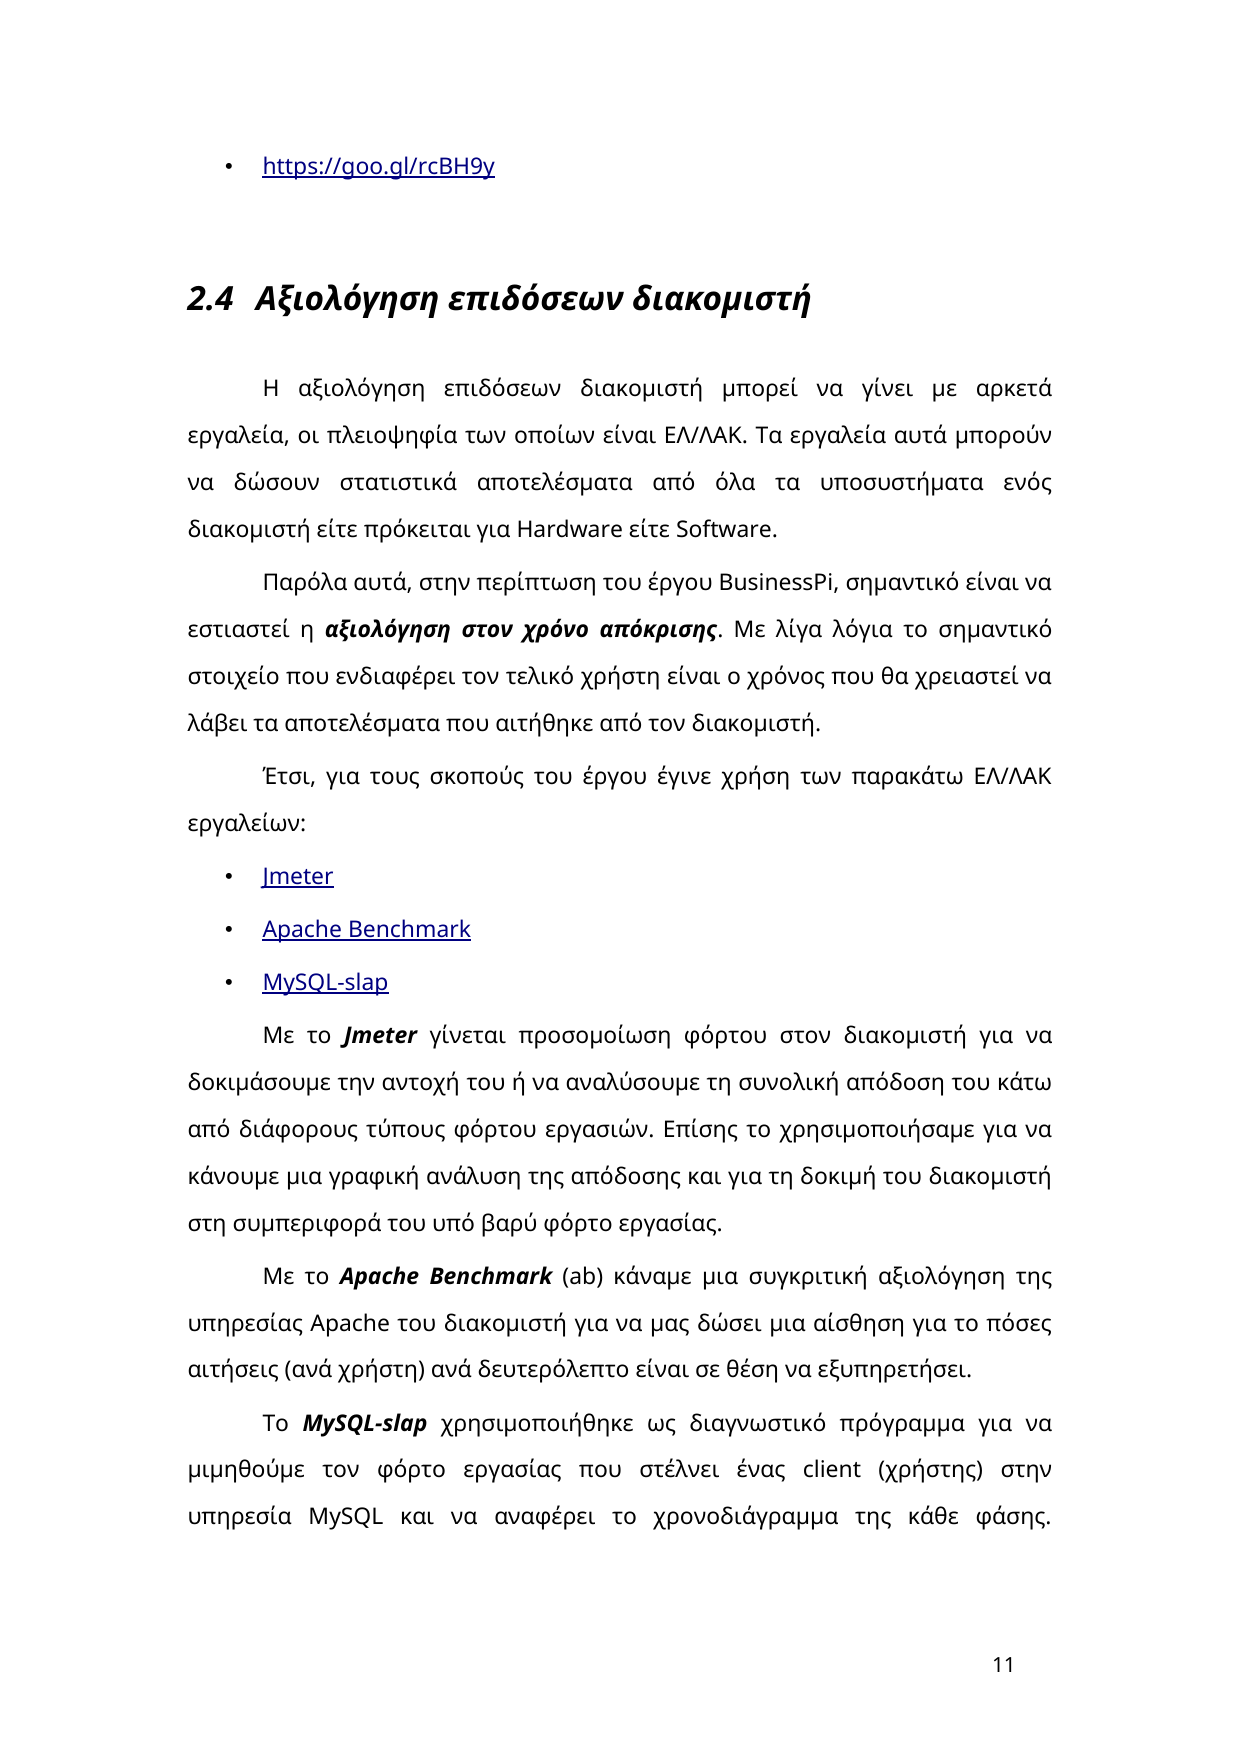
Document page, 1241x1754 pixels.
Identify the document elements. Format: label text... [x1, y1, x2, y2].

text Με το Apache Benchmark (ab) κάναμε μια συγκριτική αξιολόγηση της υπηρεσίας Apache του διακομιστή για να μας δώσει μια αίσθηση για το πόσες αιτήσεις (ανά χρήστη) ανά δευτερόλεπτο είναι σε θέση να εξυπηρετήσει. [187, 1259, 1053, 1384]
list Apache Benchmark [225, 913, 1053, 944]
text Η αξιολόγηση επιδόσεων διακομιστή μπορεί να γίνει με αρκετά εργαλεία, οι πλειοψηφία των οποίων είναι ΕΛ/ΛΑΚ. Τα εργαλεία αυτά μπορούν να δώσουν στατιστικά αποτελέσματα από όλα τα υποσυστήματα ενός διακομιστή είτε πρόκειται για Hardware είτε Software. [187, 372, 1053, 544]
text Το MySQL-slap χρησιμοποιήθηκε ως διαγνωστικό πρόγραμμα για να μιμηθούμε τον φόρτο εργασίας που στέλνει ένας client (χρήστης) στην υπηρεσία MySQL και να αναφέρει το χρονοδιάγραμμα της κάθε φάσης. [187, 1406, 1053, 1531]
text Έτσι, για τους σκοπούς του έργου έγινε χρήση των παρακάτω ΕΛ/ΛΑΚ εργαλείων: [187, 759, 1053, 838]
subtitle Αξιολόγηση επιδόσεων διακομιστή [187, 275, 1058, 320]
text Παρόλα αυτά, στην περίπτωση του έργου BusinessPi, σημαντικό είναι να εστιαστεί η αξιολόγηση στον χρόνο απόκρισης. Με λίγα λόγια το σημαντικό στοιχείο που ενδιαφέρει τον τελικό χρήστη είναι ο χρόνος που θα χρειαστεί να λάβει τα αποτελέσματα που αιτήθηκε από τον διακομιστή. [187, 566, 1053, 738]
list Jmeter [225, 859, 1053, 891]
list https://goo.gl/rcBH9y [225, 150, 1053, 181]
text Με το Jmeter γίνεται προσομοίωση φόρτου στον διακομιστή για να δοκιμάσουμε την αντοχή του ή να αναλύσουμε τη συνολική απόδοση του κάτω από διάφορους τύπους φόρτου εργασιών. Επίσης το χρησιμοποιήσαμε για να κάνουμε μια γραφική ανάλυση της απόδοσης και για τη δοκιμή του διακομιστή στη συμπεριφορά του υπό βαρύ φόρτο εργασίας. [187, 1019, 1053, 1238]
list MySQL-slap [225, 966, 1053, 997]
